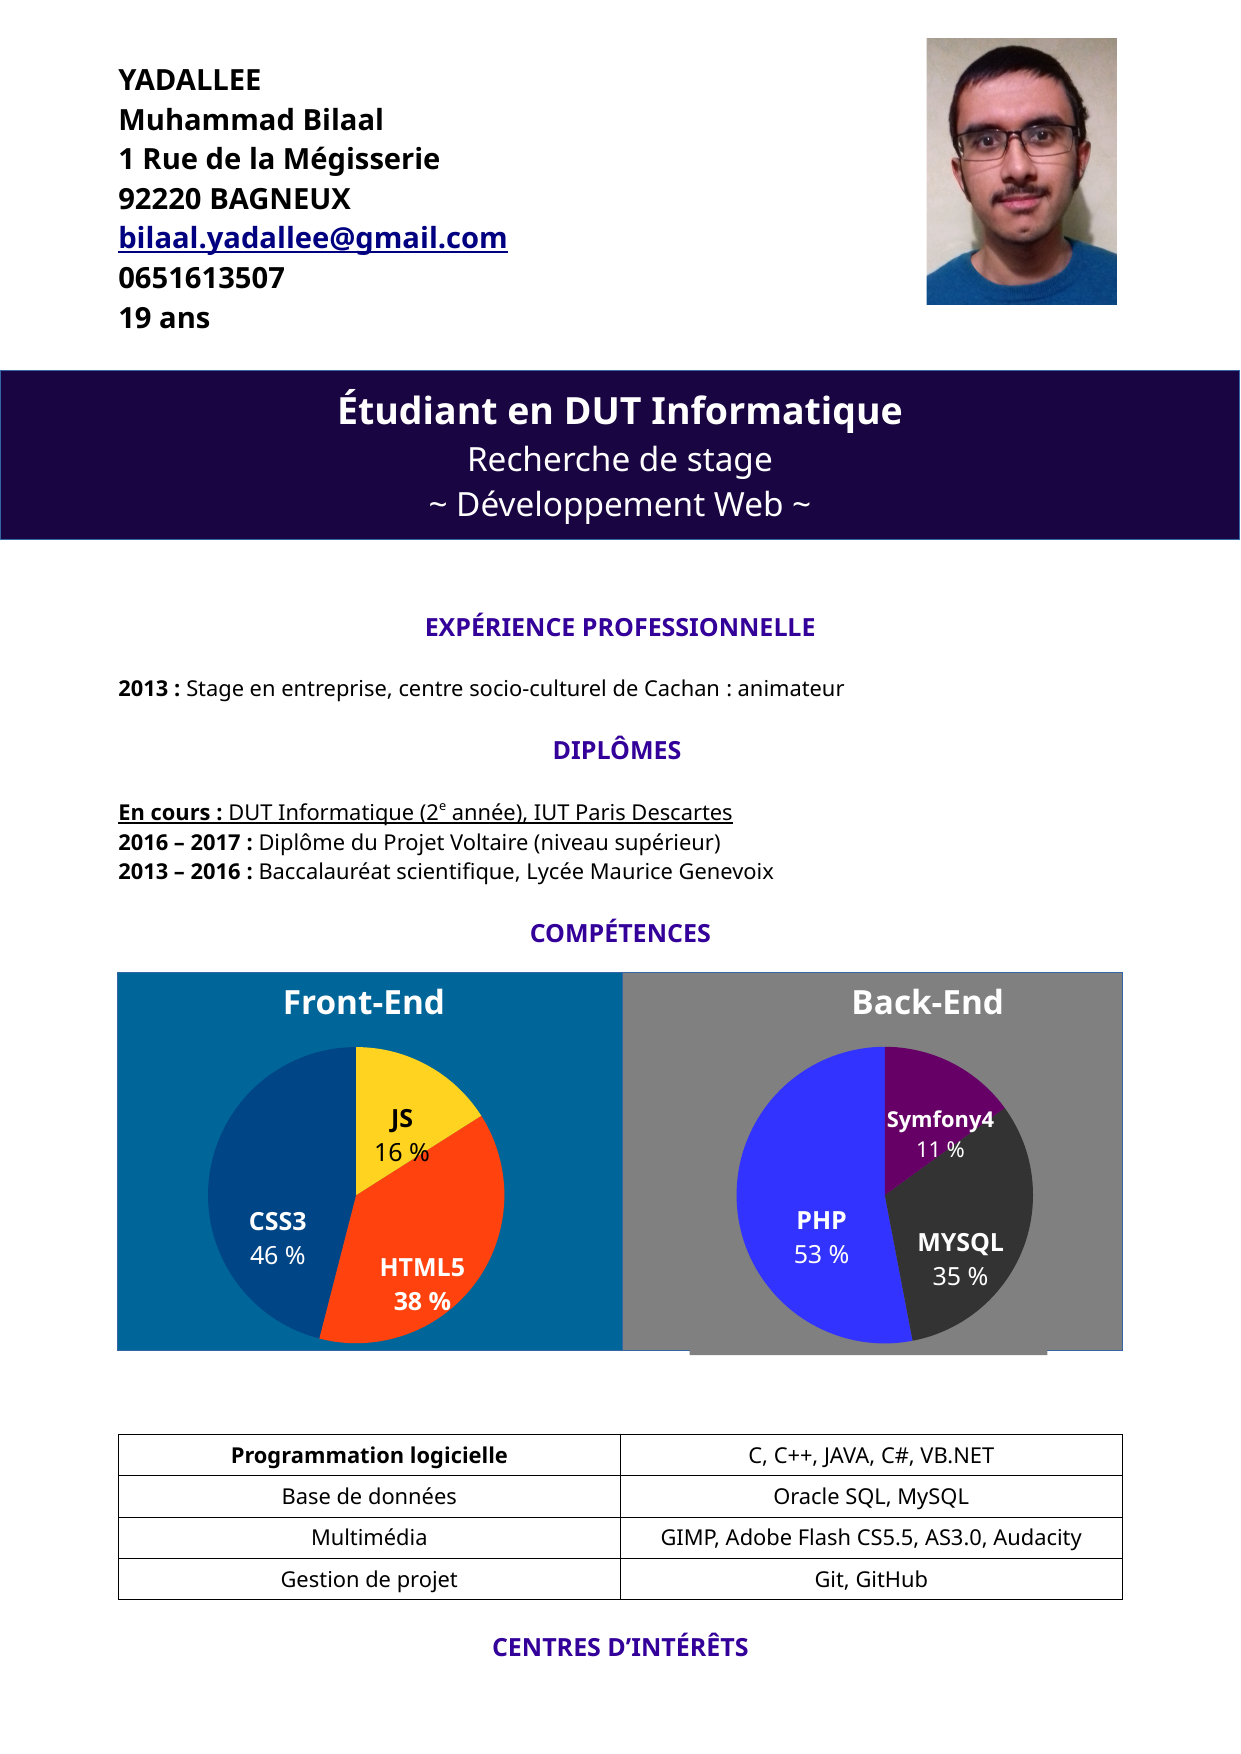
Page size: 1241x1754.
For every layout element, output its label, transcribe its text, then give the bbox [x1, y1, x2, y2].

picture [926, 38, 1117, 305]
text 1 Rue de la Mégisserie [118, 138, 926, 178]
text DIPLÔMES [118, 733, 1122, 767]
text [1117, 257, 1122, 297]
text 19 ans [118, 297, 1122, 337]
table_cell Base de données [119, 1476, 620, 1517]
text EXPÉRIENCE PROFESSIONNELLE [118, 609, 1122, 643]
text 2013 – 2016 : Baccalauréat scientifique, Lycée Maurice Genevoix [118, 856, 1122, 886]
table_header Programmation logicielle [119, 1435, 620, 1475]
text 2016 – 2017 : Diplôme du Projet Voltaire (niveau supérieur) [118, 826, 1122, 856]
text 2013 : Stage en entreprise, centre socio-culturel de Cachan : animateur [118, 673, 1122, 703]
text 92220 BAGNEUX [118, 178, 926, 218]
text bilaal.yadallee@gmail.com [118, 218, 926, 257]
table_cell Multimédia [119, 1518, 620, 1558]
text COMPÉTENCES [118, 916, 1122, 950]
table_cell Gestion de projet [119, 1559, 620, 1599]
table_cell Oracle SQL, MySQL [621, 1476, 1122, 1517]
text [1117, 59, 1122, 99]
text 0651613507 [118, 257, 926, 297]
text Muhammad Bilaal [118, 99, 926, 138]
text YADALLEE [118, 59, 926, 99]
text CENTRES D’INTÉRÊTS [118, 1629, 1122, 1663]
table_cell GIMP, Adobe Flash CS5.5, AS3.0, Audacity [621, 1518, 1122, 1558]
table_cell Git, GitHub [621, 1559, 1122, 1599]
text En cours : DUT Informatique (2e année), IUT Paris Descartes [118, 797, 1122, 826]
table_header C, C++, JAVA, C#, VB.NET [621, 1435, 1122, 1475]
